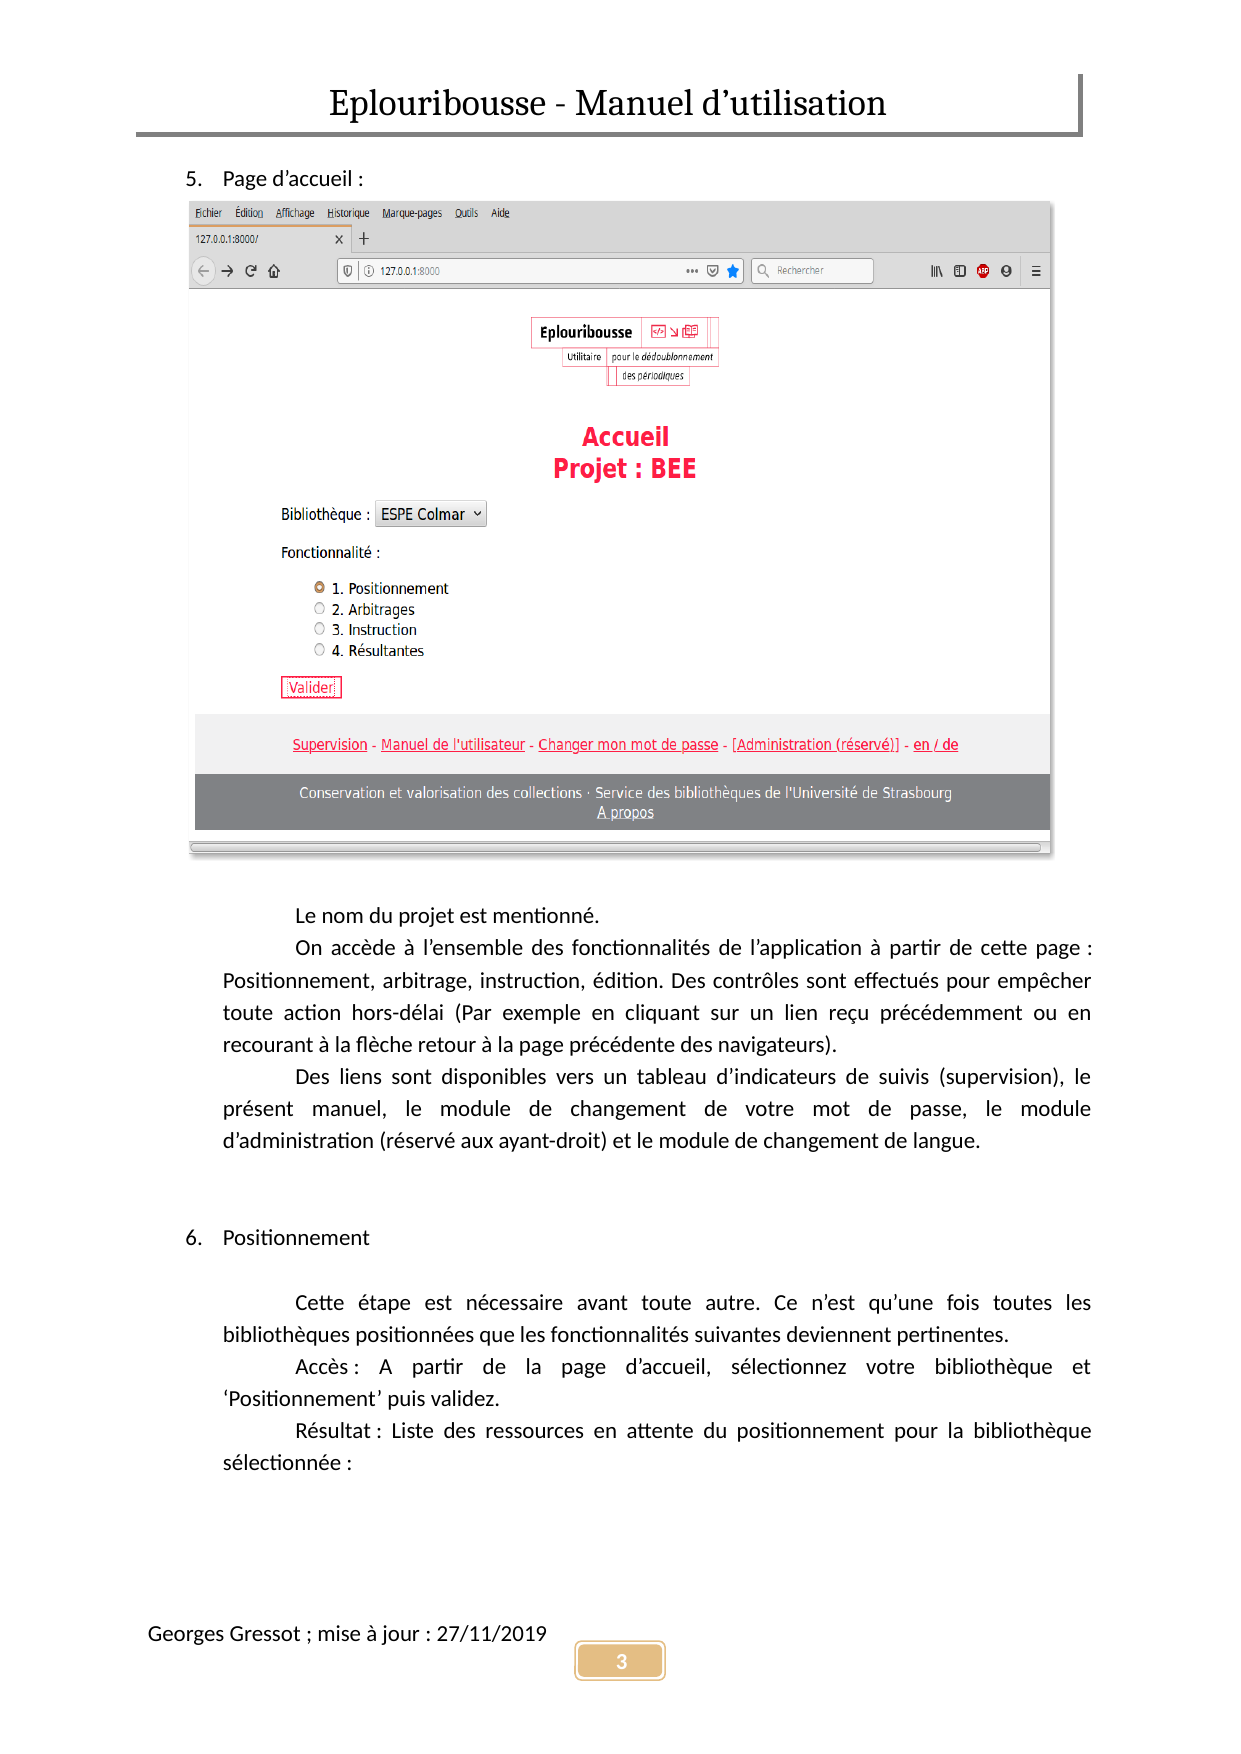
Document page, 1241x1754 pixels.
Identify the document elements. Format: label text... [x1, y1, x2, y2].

list Des liens sont disponibles vers un tableau d’indicateurs de suivis (supervision), le présent manuel, le module de changement de votre mot de passe, le module d’administration (réservé aux ayant-droit) et le module de changement de langue. [223, 1062, 1093, 1155]
list Le nom du projet est mentionné. [223, 901, 1093, 929]
list On accède à l’ensemble des fonctionnalités de l’application à partir de cette page : Positionnement, arbitrage, instruction, édition. Des contrôles sont effectués pour empêcher toute action hors-délai (Par exemple en cliquant sur un lien reçu précédemment ou en recourant à la flèche retour à la page précédente des navigateurs). [223, 933, 1093, 1058]
list Positionnement [185, 1223, 1093, 1251]
list Résultat : Liste des ressources en attente du positionnement pour la bibliothèque sélectionnée : [223, 1416, 1093, 1477]
list Accès : A partir de la page d’accueil, sélectionnez votre bibliothèque et ‘Positionnement’ puis validez. [223, 1352, 1093, 1412]
list Page d’accueil : [185, 164, 1093, 193]
list Cette étape est nécessaire avant toute autre. Ce n’est qu’une fois toutes les bibliothèques positionnées que les fonctionnalités suivantes deviennent pertinentes. [223, 1288, 1093, 1348]
picture [185, 196, 1055, 861]
